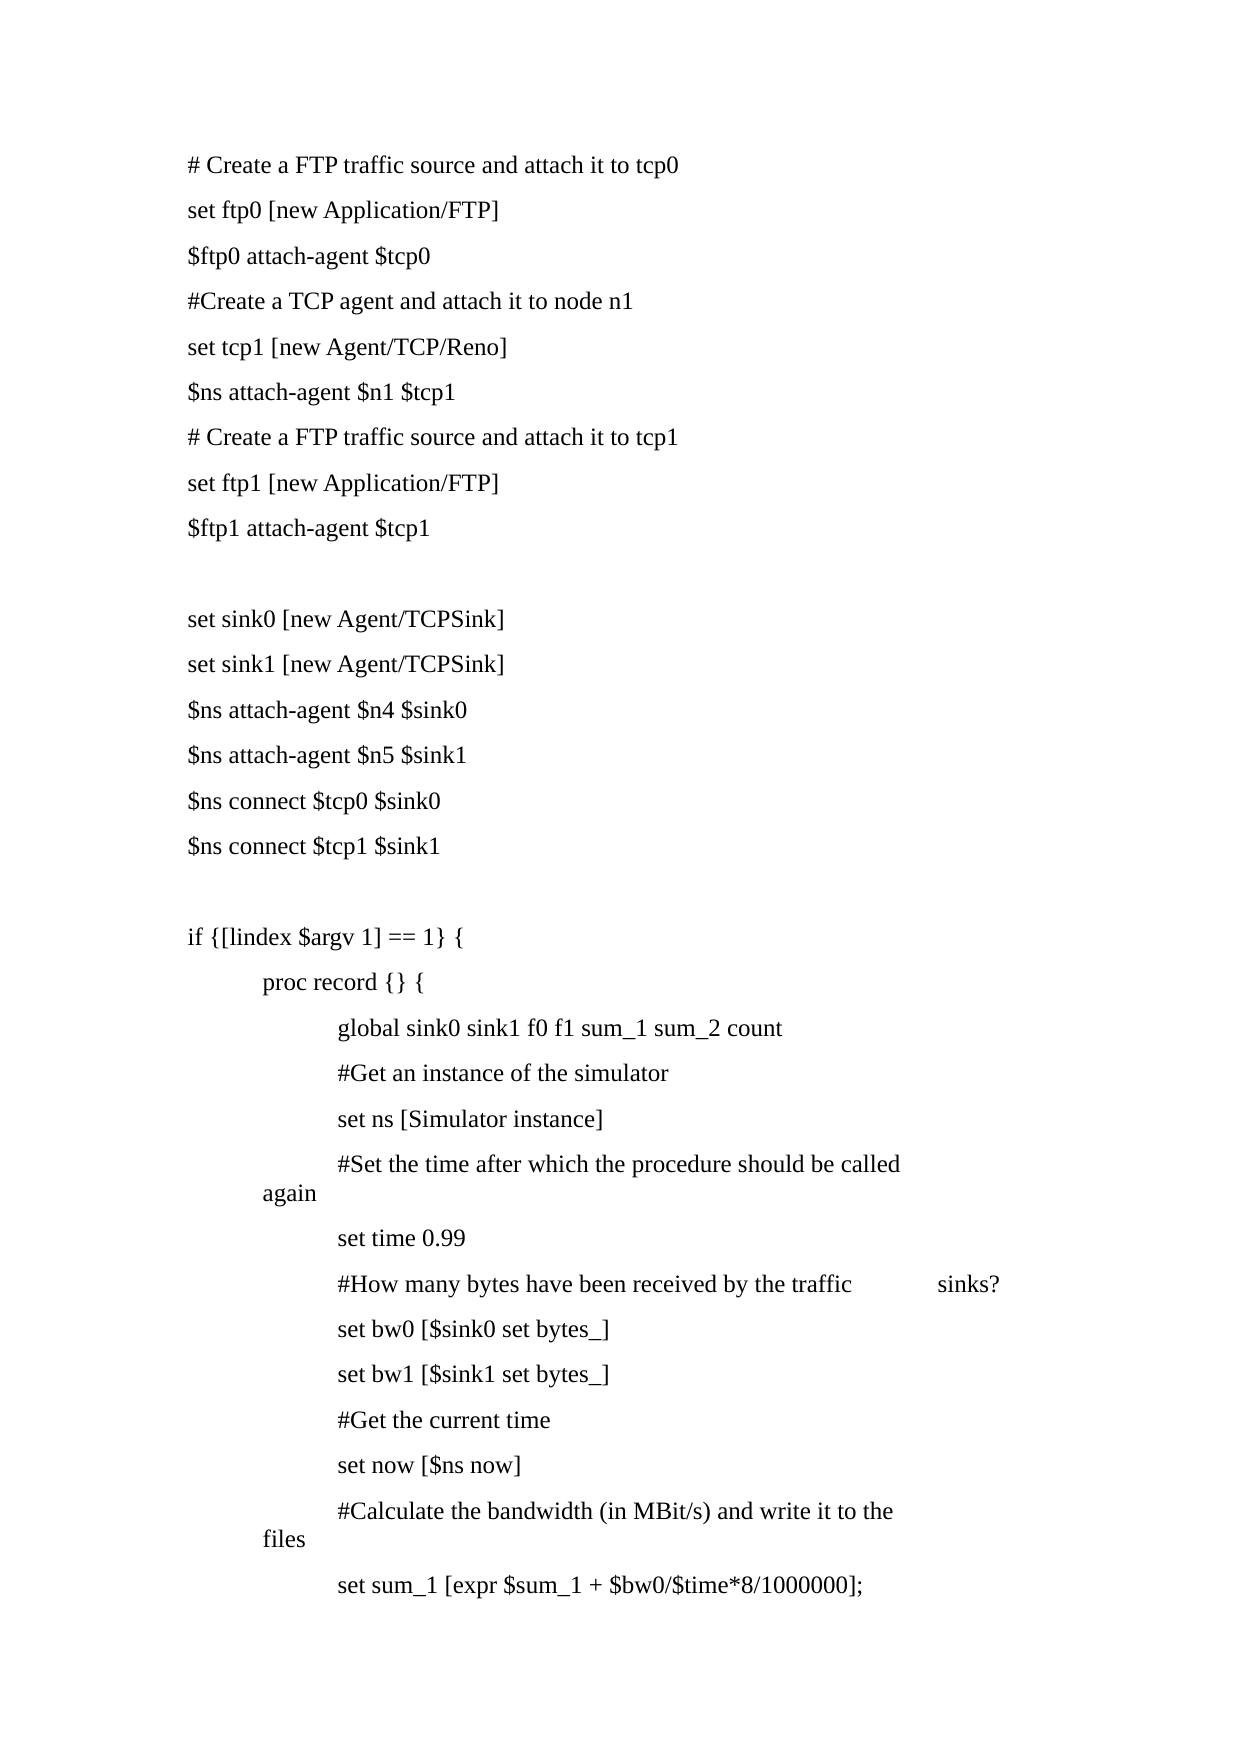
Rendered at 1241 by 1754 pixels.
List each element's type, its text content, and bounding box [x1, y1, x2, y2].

text set bw1 [$sink1 set bytes_] [187, 1359, 1053, 1388]
text set sum_1 [expr $sum_1 + $bw0/$time*8/1000000]; [187, 1570, 1053, 1599]
text set bw0 [$sink0 set bytes_] [187, 1314, 1053, 1343]
text #How many bytes have been received by the traffic sinks? [187, 1269, 1053, 1297]
text # Create a FTP traffic source and attach it to tcp0 [187, 150, 1053, 179]
text $ftp0 attach-agent $tcp0 [187, 241, 1053, 269]
text set ftp0 [new Application/FTP] [187, 195, 1053, 224]
text set ftp1 [new Application/FTP] [187, 468, 1053, 497]
text set ns [Simulator instance] [187, 1104, 1053, 1132]
text set now [$ns now] [187, 1450, 1053, 1479]
text $ns attach-agent $n4 $sink0 [187, 695, 1053, 724]
text set sink1 [new Agent/TCPSink] [187, 649, 1053, 678]
text $ns attach-agent $n1 $tcp1 [187, 377, 1053, 406]
text #Calculate the bandwidth (in MBit/s) and write it to the files [187, 1496, 1053, 1553]
text $ns connect $tcp0 $sink0 [187, 786, 1053, 814]
text $ns connect $tcp1 $sink1 [187, 831, 1053, 860]
text #Set the time after which the procedure should be called again [187, 1149, 1053, 1207]
text set time 0.99 [187, 1223, 1053, 1252]
text global sink0 sink1 f0 f1 sum_1 sum_2 count [187, 1013, 1053, 1042]
text if {[lindex $argv 1] == 1} { [187, 922, 1053, 951]
text $ftp1 attach-agent $tcp1 [187, 513, 1053, 542]
text proc record {} { [187, 967, 1053, 996]
text $ns attach-agent $n5 $sink1 [187, 740, 1053, 769]
text #Get the current time [187, 1405, 1053, 1434]
text set sink0 [new Agent/TCPSink] [187, 604, 1053, 633]
text set tcp1 [new Agent/TCP/Reno] [187, 332, 1053, 360]
text #Create a TCP agent and attach it to node n1 [187, 286, 1053, 315]
text #Get an instance of the simulator [187, 1058, 1053, 1087]
text # Create a FTP traffic source and attach it to tcp1 [187, 422, 1053, 451]
